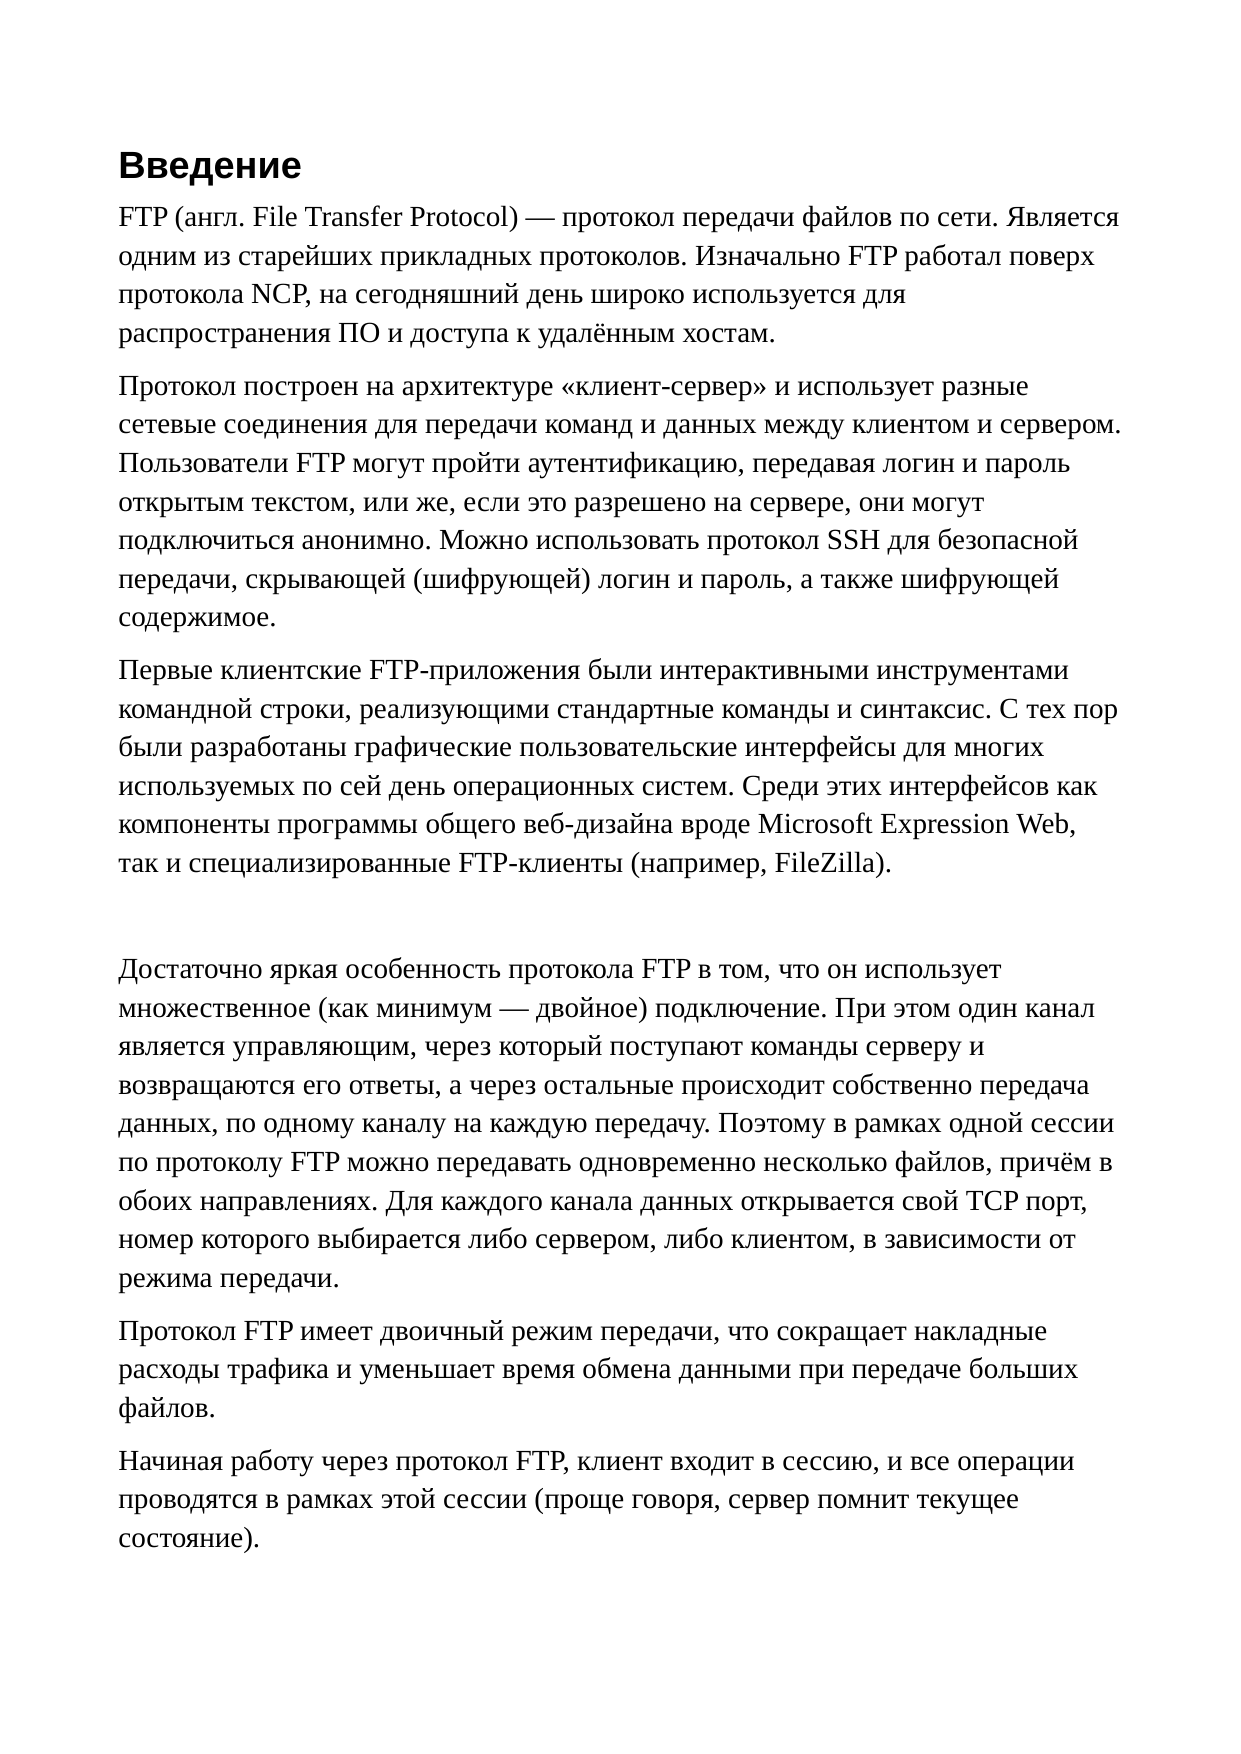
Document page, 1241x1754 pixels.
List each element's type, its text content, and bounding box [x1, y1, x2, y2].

text Протокол построен на архитектуре «клиент-сервер» и использует разные сетевые соединения для передачи команд и данных между клиентом и сервером. Пользователи FTP могут пройти аутентификацию, передавая логин и пароль открытым текстом, или же, если это разрешено на сервере, они могут подключиться анонимно. Можно использовать протокол SSH для безопасной передачи, скрывающей (шифрующей) логин и пароль, а также шифрующей содержимое. [118, 368, 1122, 633]
text Начиная работу через протокол FTP, клиент входит в сессию, и все операции проводятся в рамках этой сессии (проще говоря, сервер помнит текущее состояние). [118, 1443, 1122, 1554]
subtitle Введение [118, 143, 1122, 187]
text Первые клиентские FTP-приложения были интерактивными инструментами командной строки, реализующими стандартные команды и синтаксис. С тех пор были разработаны графические пользовательские интерфейсы для многих используемых по сей день операционных систем. Среди этих интерфейсов как компоненты программы общего веб-дизайна вроде Microsoft Expression Web, так и специализированные FTP-клиенты (например, FileZilla). [118, 652, 1122, 879]
text FTP (англ. File Transfer Protocol) — протокол передачи файлов по сети. Является одним из старейших прикладных протоколов. Изначально FTP работал поверх протокола NCP, на сегодняшний день широко используется для распространения ПО и доступа к удалённым хостам. [118, 199, 1122, 348]
text Протокол FTP имеет двоичный режим передачи, что сокращает накладные расходы трафика и уменьшает время обмена данными при передаче больших файлов. [118, 1313, 1122, 1423]
text Достаточно яркая особенность протокола FTP в том, что он использует множественное (как минимум — двойное) подключение. При этом один канал является управляющим, через который поступают команды серверу и возвращаются его ответы, а через остальные происходит собственно передача данных, по одному каналу на каждую передачу. Поэтому в рамках одной сессии по протоколу FTP можно передавать одновременно несколько файлов, причём в обоих направлениях. Для каждого канала данных открывается свой TCP порт, номер которого выбирается либо сервером, либо клиентом, в зависимости от режима передачи. [118, 951, 1122, 1293]
